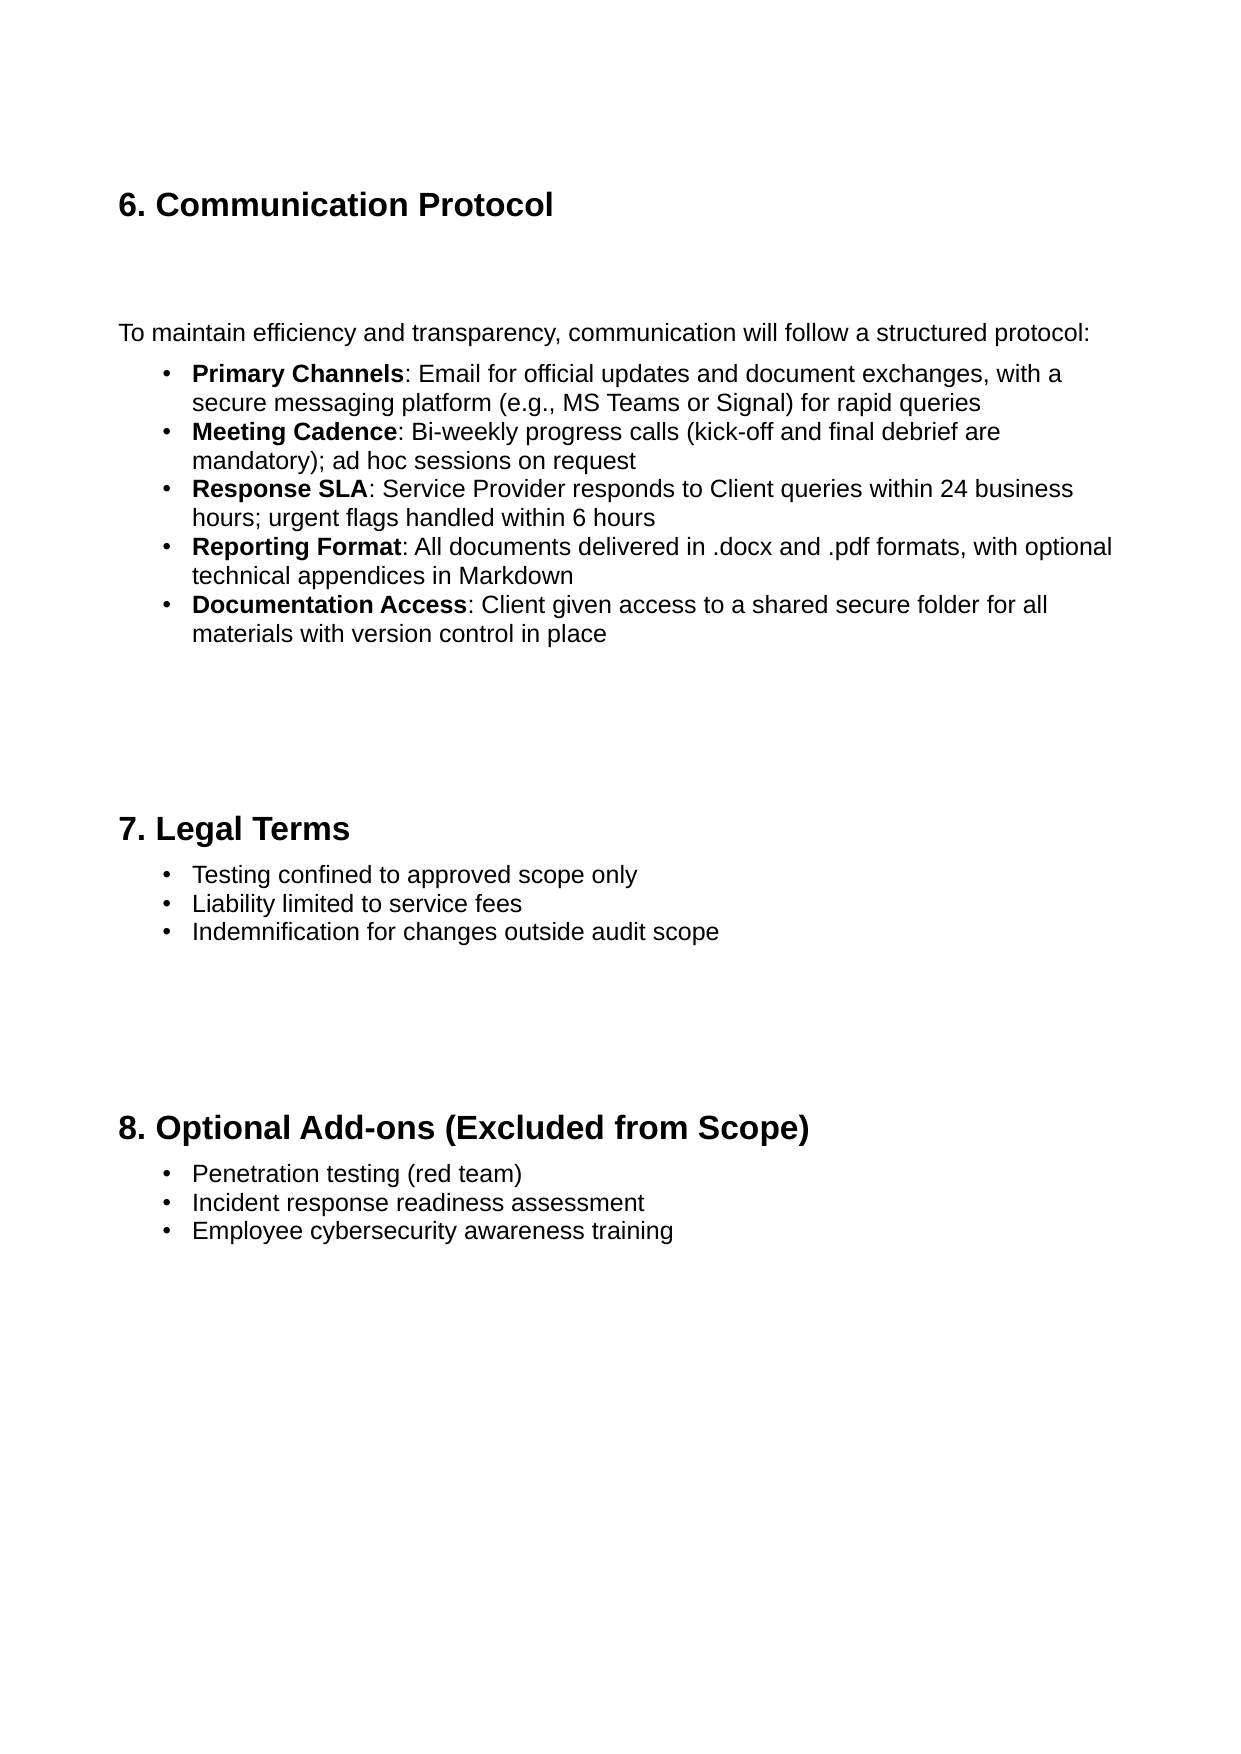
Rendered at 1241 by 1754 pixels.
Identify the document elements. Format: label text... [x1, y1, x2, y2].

subtitle 6. Communication Protocol [118, 184, 1122, 223]
list Employee cybersecurity awareness training [162, 1216, 1122, 1245]
text To maintain efficiency and transparency, communication will follow a structured protocol: [118, 318, 1122, 347]
list Liability limited to service fees [162, 888, 1122, 917]
list Reporting Format: All documents delivered in .docx and .pdf formats, with optional technical appendices in Markdown [162, 532, 1122, 590]
list Primary Channels: Email for official updates and document exchanges, with a secure messaging platform (e.g., MS Teams or Signal) for rapid queries [162, 359, 1122, 417]
list Documentation Access: Client given access to a shared secure folder for all materials with version control in place [162, 590, 1122, 647]
list Testing confined to approved scope only [162, 860, 1122, 888]
subtitle 8. Optional Add-ons (Excluded from Scope) [118, 1107, 1122, 1146]
list Meeting Cadence: Bi-weekly progress calls (kick-off and final debrief are mandatory); ad hoc sessions on request [162, 417, 1122, 474]
subtitle 7. Legal Terms [118, 808, 1122, 847]
list Response SLA: Service Provider responds to Client queries within 24 business hours; urgent flags handled within 6 hours [162, 474, 1122, 532]
list Indemnification for changes outside audit scope [162, 917, 1122, 946]
list Incident response readiness assessment [162, 1187, 1122, 1216]
list Penetration testing (red team) [162, 1159, 1122, 1187]
